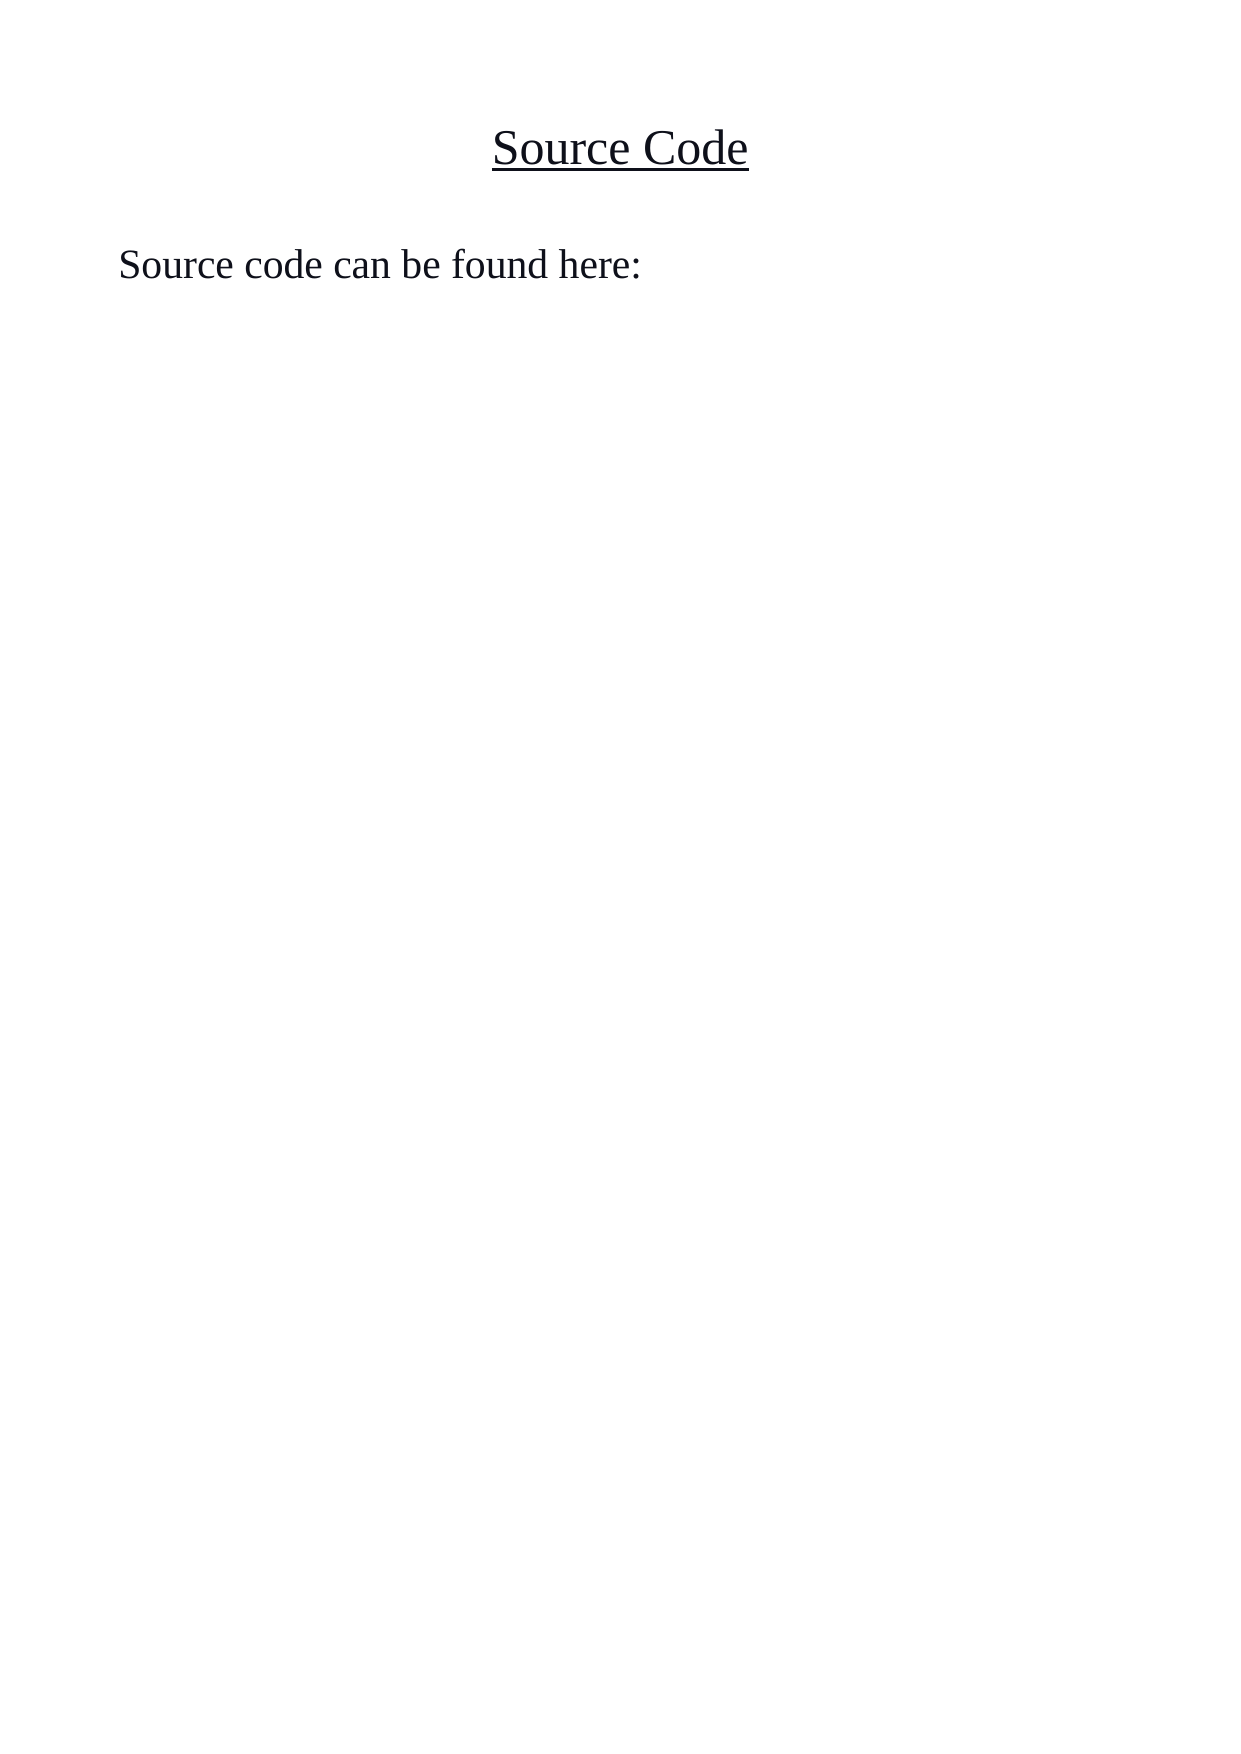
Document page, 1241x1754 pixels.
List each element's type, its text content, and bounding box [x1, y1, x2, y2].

text Source code can be found here: [118, 239, 1122, 287]
text Source Code [118, 118, 1122, 176]
